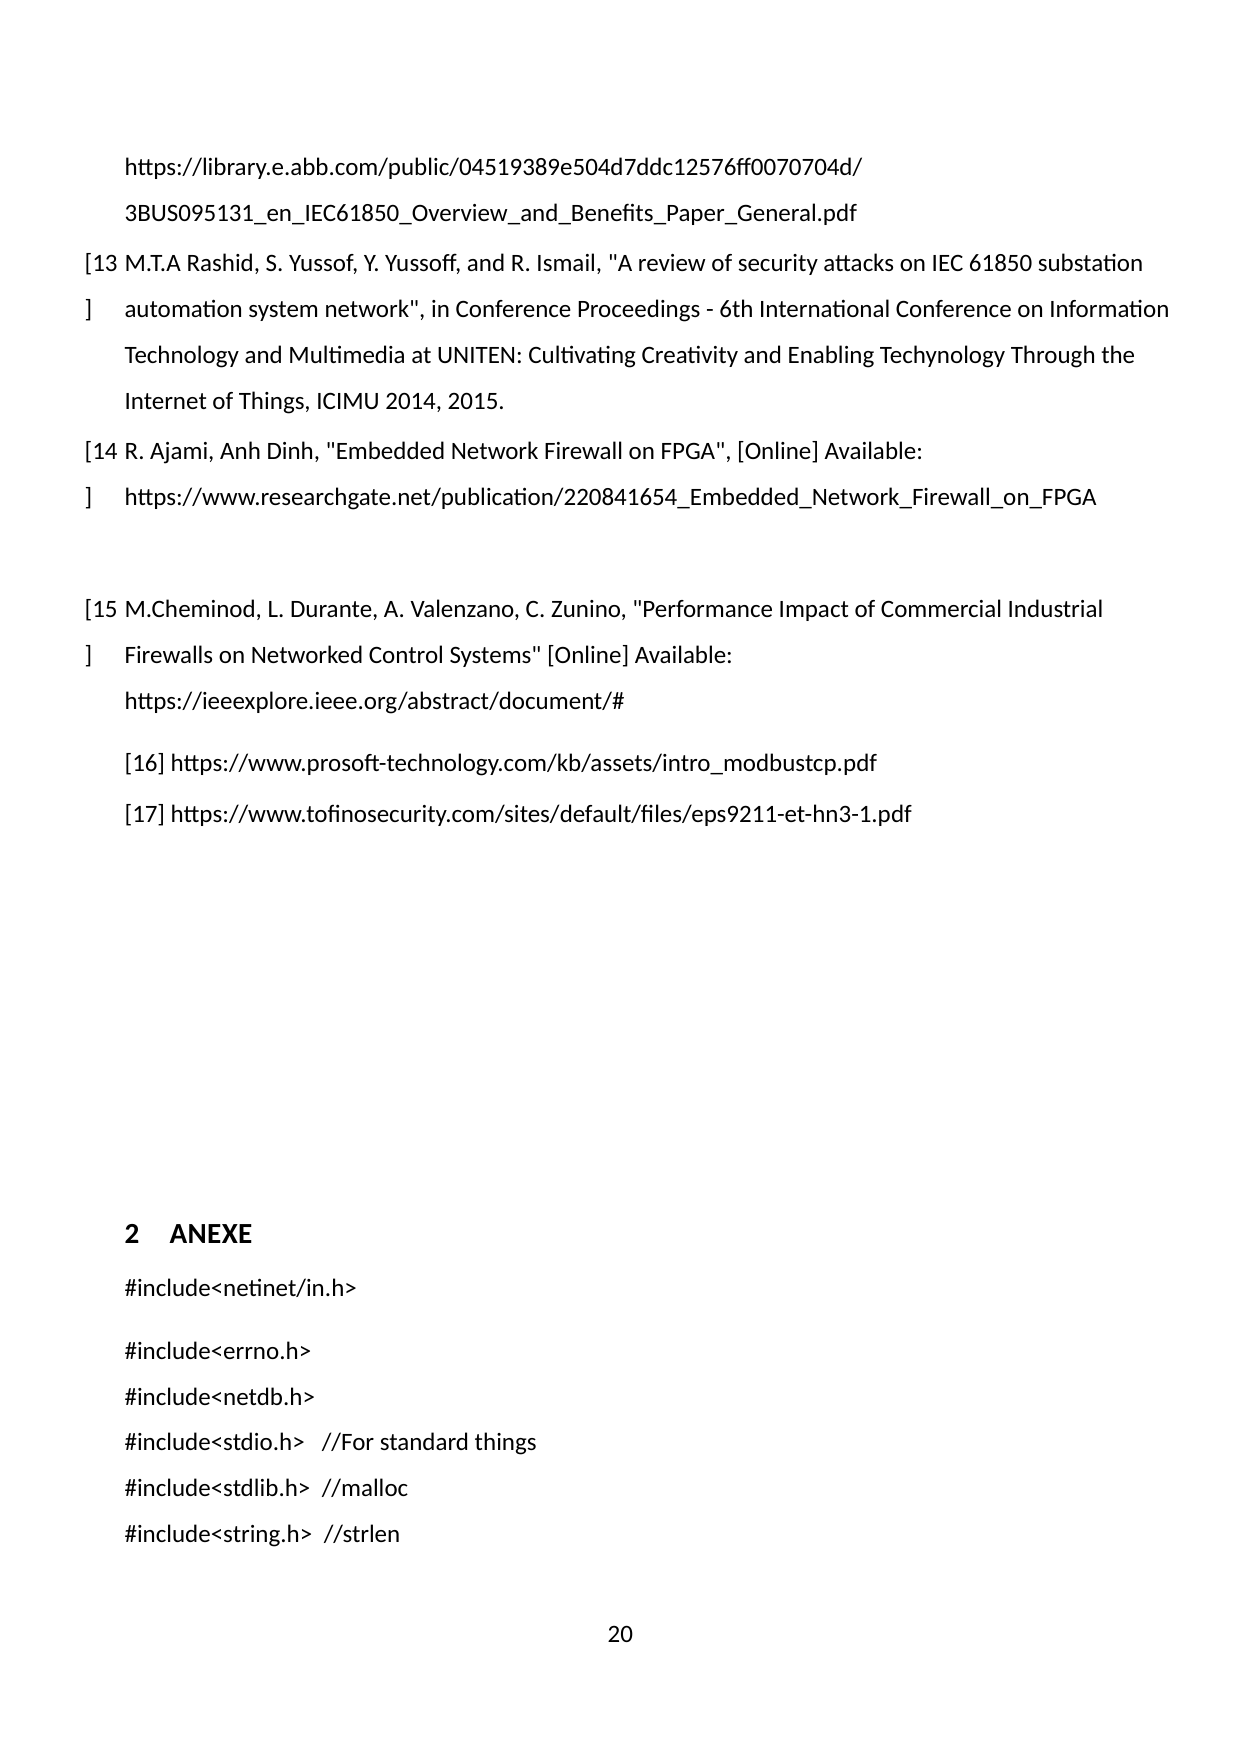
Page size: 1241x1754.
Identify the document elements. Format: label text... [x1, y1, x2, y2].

table_cell M.T.A Rashid, S. Yussof, Y. Yussoff, and R. Ismail, "A review of security attacks on IEC 61850 substation automation system network", in Conference Proceedings - 6th International Conference on Information Technology and Multimedia at UNITEN: Cultivating Creativity and Enabling Techynology Through the Internet of Things, ICIMU 2014, 2015. [123, 246, 1179, 433]
table_cell [15] [83, 592, 123, 796]
table_cell [123, 897, 1179, 947]
table_cell [83, 846, 123, 897]
table_cell R. Ajami, Anh Dinh, "Embedded Network Firewall on FPGA", [Online] Available: https://www.researchgate.net/publication/220841654_Embedded_Network_Firewall_on_FPGA [123, 434, 1179, 592]
table_cell [83, 897, 123, 947]
table_cell [13] [83, 246, 123, 433]
table_cell [83, 947, 123, 1596]
table_cell M.Cheminod, L. Durante, A. Valenzano, C. Zunino, "Performance Impact of Commercial Industrial Firewalls on Networked Control Systems" [Online] Available: https://ieeexplore.ieee.org/abstract/document/# [16] https://www.prosoft-technology.com/kb/assets/intro_modbustcp.pdf [123, 592, 1179, 796]
table_cell https://library.e.abb.com/public/04519389e504d7ddc12576ff0070704d/ 3BUS095131_en_IEC61850_Overview_and_Benefits_Paper_General.pdf [123, 150, 1179, 246]
table_cell [17] https://www.tofinosecurity.com/sites/default/files/eps9211-et-hn3-1.pdf [123, 796, 1179, 846]
table_cell [14] [83, 434, 123, 592]
table_cell Anexe #include<netinet/in.h> #include<errno.h> #include<netdb.h> #include<stdio.h> //For standard things #include<stdlib.h> //malloc #include<string.h> //strlen #include<netinet/ip_icmp.h> //Provides declarations for icmp header #include<netinet/udp.h> //Provides declarations for udp header #include<netinet/tcp.h> //Provides declarations for tcp header #include<netinet/ip.h> //Provides declarations for ip header #include<netinet/if_ether.h> //For ETH_P_ALL #include<net/ethernet.h> //For ether_header #include<sys/socket.h> #include<arpa/inet.h> #include<sys/ioctl.h> #include<sys/time.h> #include<sys/types.h> #include<unistd.h> void ProcessPacket(unsigned char* , int); void print_ip_header(unsigned char* , int); void print_tcp_packet(unsigned char * , int ); void print_udp_packet(unsigned char * , int ); void print_icmp_packet(unsigned char* , int ); void PrintData (unsigned char* , int); struct sockaddr_in source,dest; int tcp=0,udp=0,icmp=0,others=0,igmp=0,total=0,i,j; int main() { int saddr_size , data_size; struct sockaddr saddr; unsigned char *buffer = (unsigned char *) malloc(65536); //Its Big! printf("Starting...\n"); int sock_raw = socket( AF_PACKET , SOCK_RAW , htons(ETH_P_ALL)) ; //TBD: setsockopt(sock_raw , SOL_SOCKET , SO_BINDTODEVICE , "eth0" , strlen("eth0")+ 1 ); if(sock_raw < 0) { //Print the error with proper message perror("Socket Error"); return 1; } while(1) { saddr_size = sizeof saddr; //Receive a packet data_size = recvfrom(sock_raw , buffer , 65536 , 0 , &saddr , (socklen_t*)&saddr_size); if(data_size <0 ) { printf("Recvfrom error , failed to get packets\n"); return 1; } //Now process the packet ProcessPacket(buffer , data_size); } close(sock_raw); printf("Finished"); return 0; } void ProcessPacket(unsigned char* buffer, int size) { //Get the IP Header part of this packet , excluding the ethernet header struct iphdr *iph = (struct iphdr*)(buffer + sizeof(struct ethhdr)); struct tcphdr *tcph=(struct tcphdr*)(buffer + iph->ihl*4 + sizeof(struct ethhdr)); ++total; if(((unsigned int)(iph->protocol)) == 6) // if it's tcp and port is the one specific to modbus { ++tcp; print_tcp_packet(buffer, size); } printf("TCP : %d", tcp); } void print_ethernet_header(unsigned char* Buffer, int Size) { struct ethhdr *eth = (struct ethhdr *)Buffer; printf( "\n"); printf( "Ethernet Header\n"); printf( " |-Destination Address : %.2X-%.2X-%.2X-%.2X-%.2X-%.2X \n", eth->h_dest[0] , eth->h_dest[1] , eth->h_dest[2] , eth->h_dest[3] , eth->h_dest[4] , eth->h_dest[5] ); printf( " |-Source Address : %.2X-%.2X-%.2X-%.2X-%.2X-%.2X \n", eth->h_source[0] , eth->h_source[1] , eth->h_source[2] , eth->h_source[3] , eth->h_source[4] , eth->h_source[5] ); printf( " |-Protocol : %u \n",(unsigned short)eth->h_proto); } void print_ip_header(unsigned char* Buffer, int Size) { print_ethernet_header(Buffer , Size); unsigned short iphdrlen; struct iphdr *iph = (struct iphdr *)(Buffer + sizeof(struct ethhdr) ); iphdrlen =iph->ihl*4; memset(&source, 0, sizeof(source)); source.sin_addr.s_addr = iph->saddr; memset(&dest, 0, sizeof(dest)); dest.sin_addr.s_addr = iph->daddr; printf( "\n"); printf( "IP Header\n"); printf( " |-IP Version : %d\n",(unsigned int)iph->version); printf( " |-IP Header Length : %d DWORDS or %d Bytes\n",(unsigned int)iph->ihl,((unsigned int)(iph->ihl))*4); printf( " |-Type Of Service : %d\n",(unsigned int)iph->tos); printf( " |-IP Total Length : %d Bytes(Size of Packet)\n",ntohs(iph->tot_len)); printf( " |-Identification : %d\n",ntohs(iph->id)); printf( " |-TTL : %d\n",(unsigned int)iph->ttl); printf( " |-Protocol : %d\n",(unsigned int)iph->protocol); printf( " |-Checksum : %d\n",ntohs(iph->check)); printf( " |-Source IP : %s\n",inet_ntoa(source.sin_addr)); printf( " |-Destination IP : %s\n",inet_ntoa(dest.sin_addr)); } void print_tcp_packet(unsigned char* Buffer, int Size) { unsigned short iphdrlen; struct iphdr *iph = (struct iphdr *)(Buffer + sizeof(struct ethhdr)); iphdrlen = iph->ihl*4; struct tcphdr *tcph=(struct tcphdr*)(Buffer + iphdrlen + sizeof(struct ethhdr)); int header_size = sizeof(struct ethhdr) + iphdrlen + tcph->doff*4; printf( "\n\n***********************TCP Packet*************************\n"); print_ip_header(Buffer,Size); printf( "\n"); printf( "TCP Header\n"); printf( " |-Source Port : %u\n",ntohs(tcph->source)); printf( " |-Destination Port : %u\n",ntohs(tcph->dest)); printf( " |-Sequence Number : %u\n",ntohl(tcph->seq)); printf( " |-Acknowledge Number : %u\n",ntohl(tcph->ack_seq)); printf( " |-Header Length : %d DWORDS or %d BYTES\n" ,(unsigned int)tcph->doff,(unsigned int)tcph->doff*4); //printf( " |-CWR Flag : %d\n",(unsigned int)tcph->cwr); //printf( " |-ECN Flag : %d\n",(unsigned int)tcph->ece); printf( " |-Urgent Flag : %d\n",(unsigned int)tcph->urg); printf( " |-Acknowledgement Flag : %d\n",(unsigned int)tcph->ack); printf( " |-Push Flag : %d\n",(unsigned int)tcph->psh); printf( " |-Reset Flag : %d\n",(unsigned int)tcph->rst); printf( " |-Synchronise Flag : %d\n",(unsigned int)tcph->syn); printf( " |-Finish Flag : %d\n",(unsigned int)tcph->fin); printf( " |-Window : %d\n",ntohs(tcph->window)); printf( " |-Checksum : %d\n",ntohs(tcph->check)); printf( " |-Urgent Pointer : %d\n",tcph->urg_ptr); printf( "\n"); printf( " DATA Dump "); printf( "\n"); printf("IP Header\n"); PrintData(Buffer,iphdrlen); printf("TCP Header\n"); PrintData(Buffer+iphdrlen,tcph->doff*4); printf("Data Payload\n"); PrintData(Buffer + header_size , Size - header_size ); printf("\n###########################################################"); } void PrintData (unsigned char* data , int Size) { int i , j; unsigned int functionID = data[Size - 5]; // function code if((functionID == 0x01) || (functionID == 0x03) || (functionID == 0x04)) // read requests { printf("Free to pass!!"); /*TBD: insert forward packet function*/ } for(i=0; i < Size; i++) { if(i!=0 && i%16==0) //if one line of hex printing is complete... { printf(" "); for(j=i-16; j<i; j++) { if(data[j]>=32 && data[j]<=128) printf("%c",(unsigned char)data[j]); //if its a number or alphabet else printf("."); //otherwise print a dot } printf("\n"); } if(i%16==0) printf(" "); printf( " %02X",(unsigned int)data[i]); if(i==Size-1) //print the last spaces { for(j=0;j<15-i%16;j++) { printf(" "); //extra spaces } printf(" "); for(j=i-i%16 ; j<=i ; j++) { if(data[j]>=32 && data[j]<=128) { printf("%c",(unsigned char)data[j]); } else { printf("."); } } printf("\n"); } } } [123, 947, 1179, 1596]
table_cell [83, 796, 123, 846]
table_cell [123, 846, 1179, 897]
table_cell [83, 150, 123, 246]
